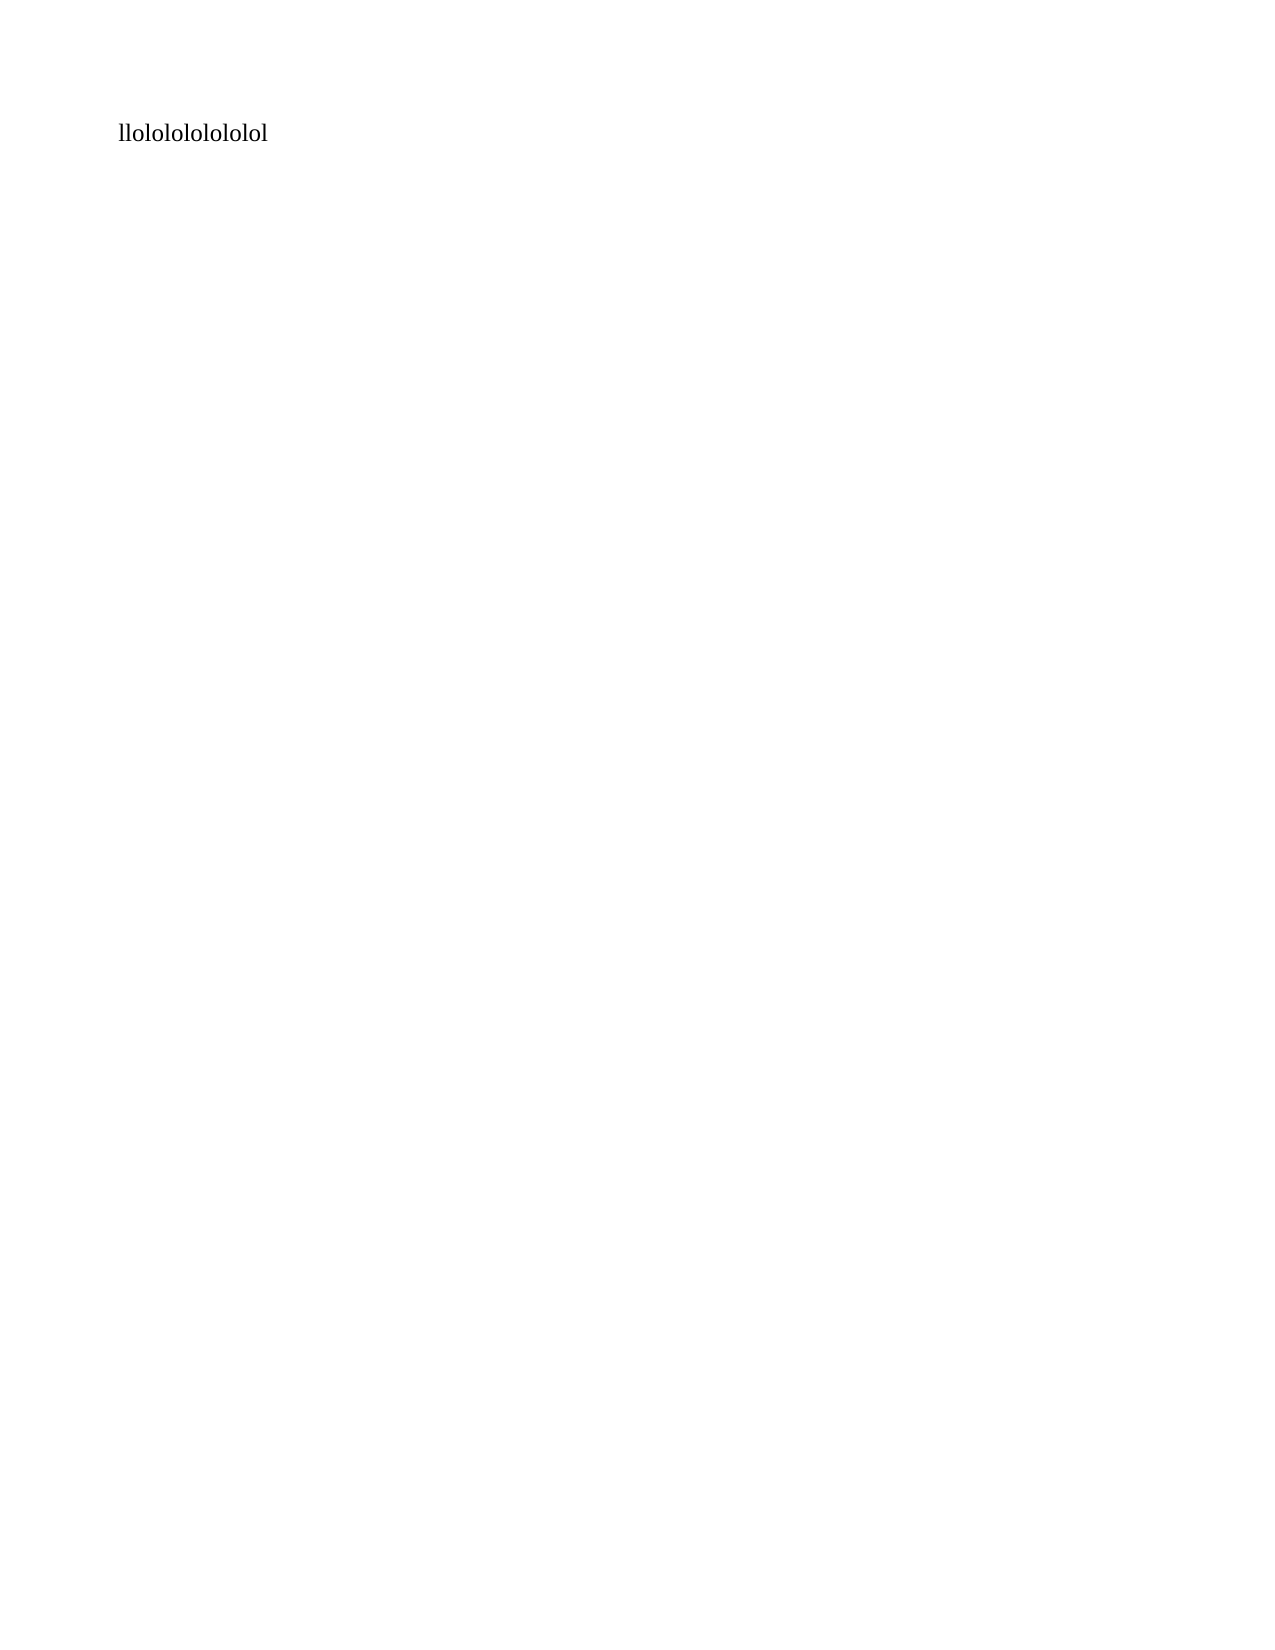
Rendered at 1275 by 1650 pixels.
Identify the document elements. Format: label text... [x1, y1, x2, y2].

text llololololololol [118, 118, 1157, 147]
